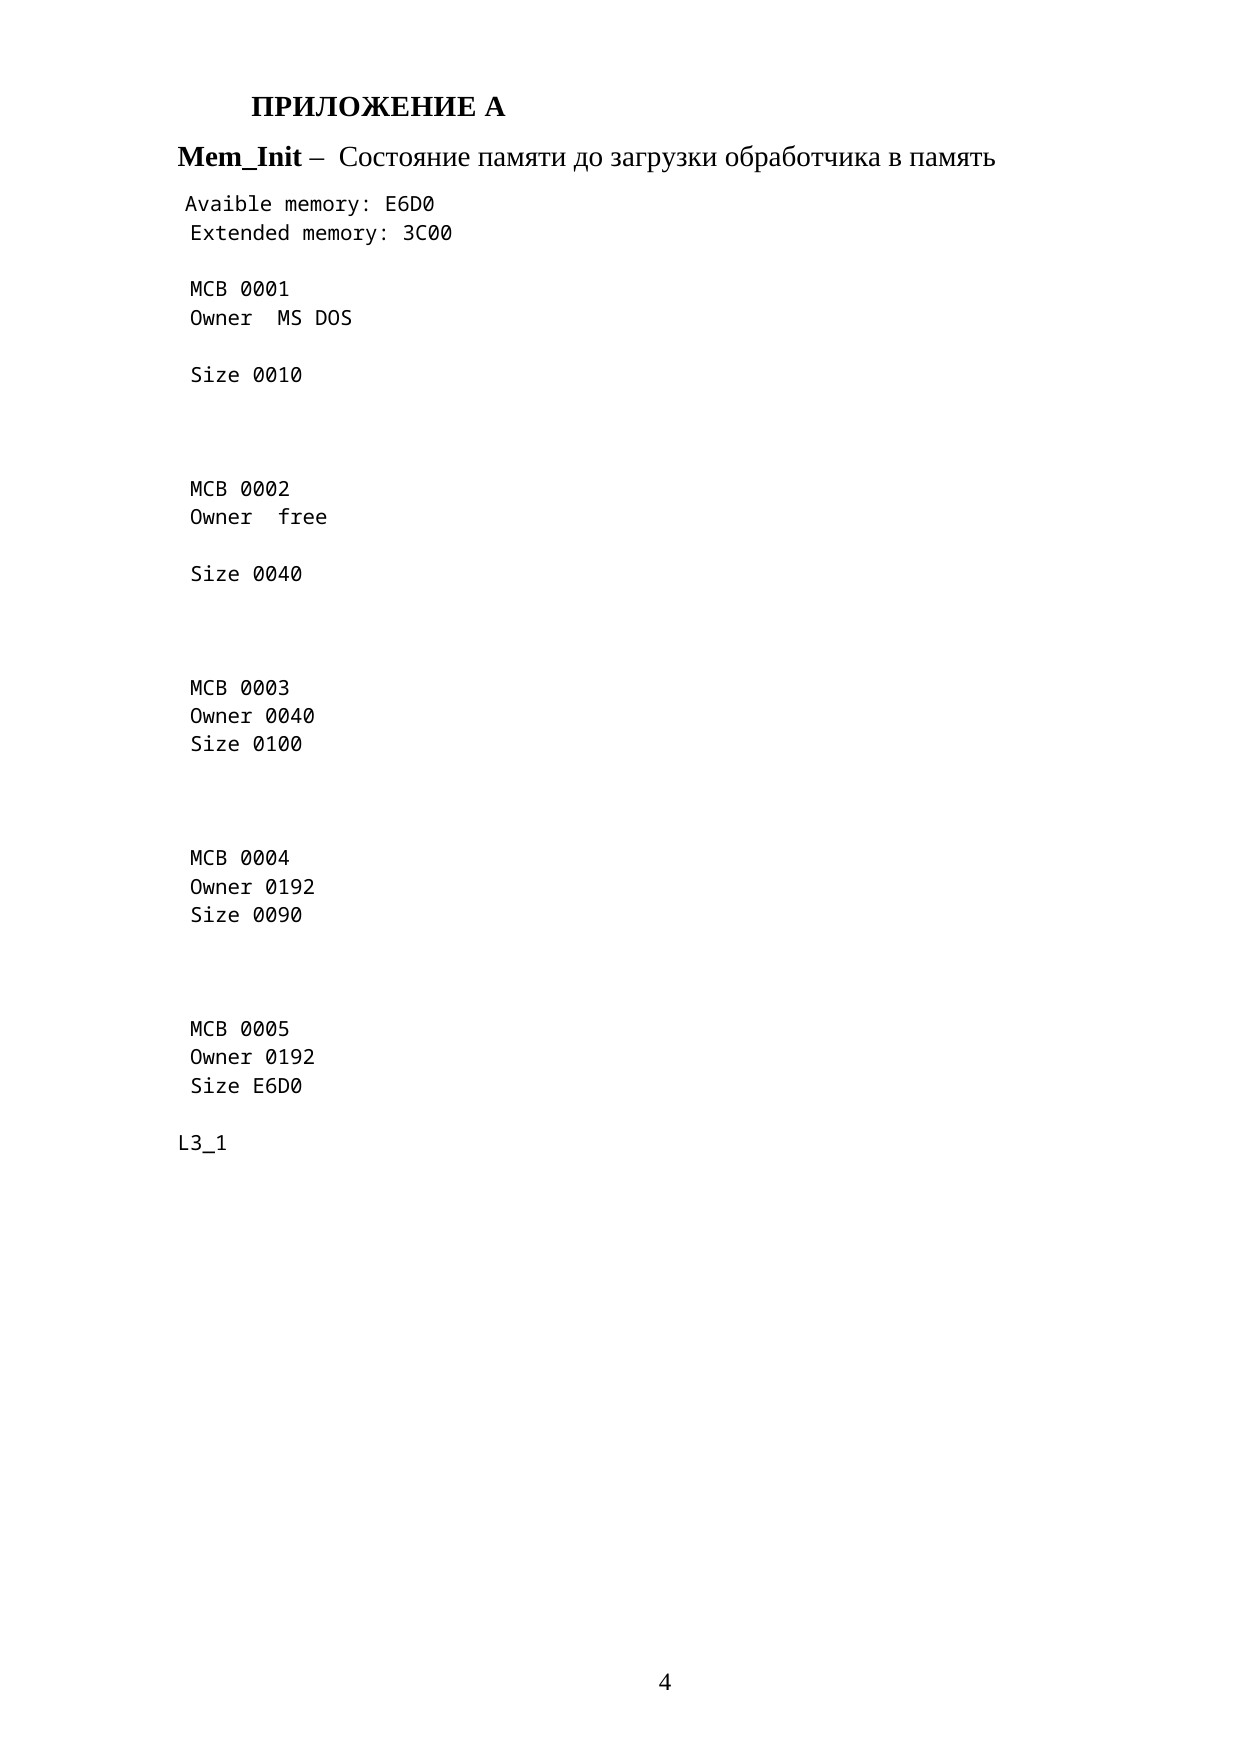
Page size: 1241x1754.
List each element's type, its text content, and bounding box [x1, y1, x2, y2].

text MCB 0003 [177, 673, 1152, 701]
text Owner free [177, 502, 1152, 531]
text Size 0040 [177, 559, 1152, 587]
text MCB 0002 [177, 474, 1152, 502]
text Extended memory: 3C00 [177, 218, 1152, 246]
text Owner 0192 [177, 1042, 1152, 1071]
text L3_1 [177, 1128, 1152, 1156]
text Size 0090 [177, 900, 1152, 929]
text Size 0100 [177, 729, 1152, 758]
text MCB 0004 [177, 843, 1152, 872]
text Size 0010 [177, 360, 1152, 388]
text Owner 0040 [177, 701, 1152, 729]
text Avaible memory: E6D0 [177, 189, 1152, 218]
text Mem_Init – Состояние памяти до загрузки обработчика в память [177, 139, 1152, 172]
text MCB 0001 [177, 274, 1152, 303]
text Owner MS DOS [177, 303, 1152, 331]
text Приложение А [177, 89, 1152, 122]
text Owner 0192 [177, 872, 1152, 900]
text Size E6D0 [177, 1071, 1152, 1099]
text MCB 0005 [177, 1014, 1152, 1042]
